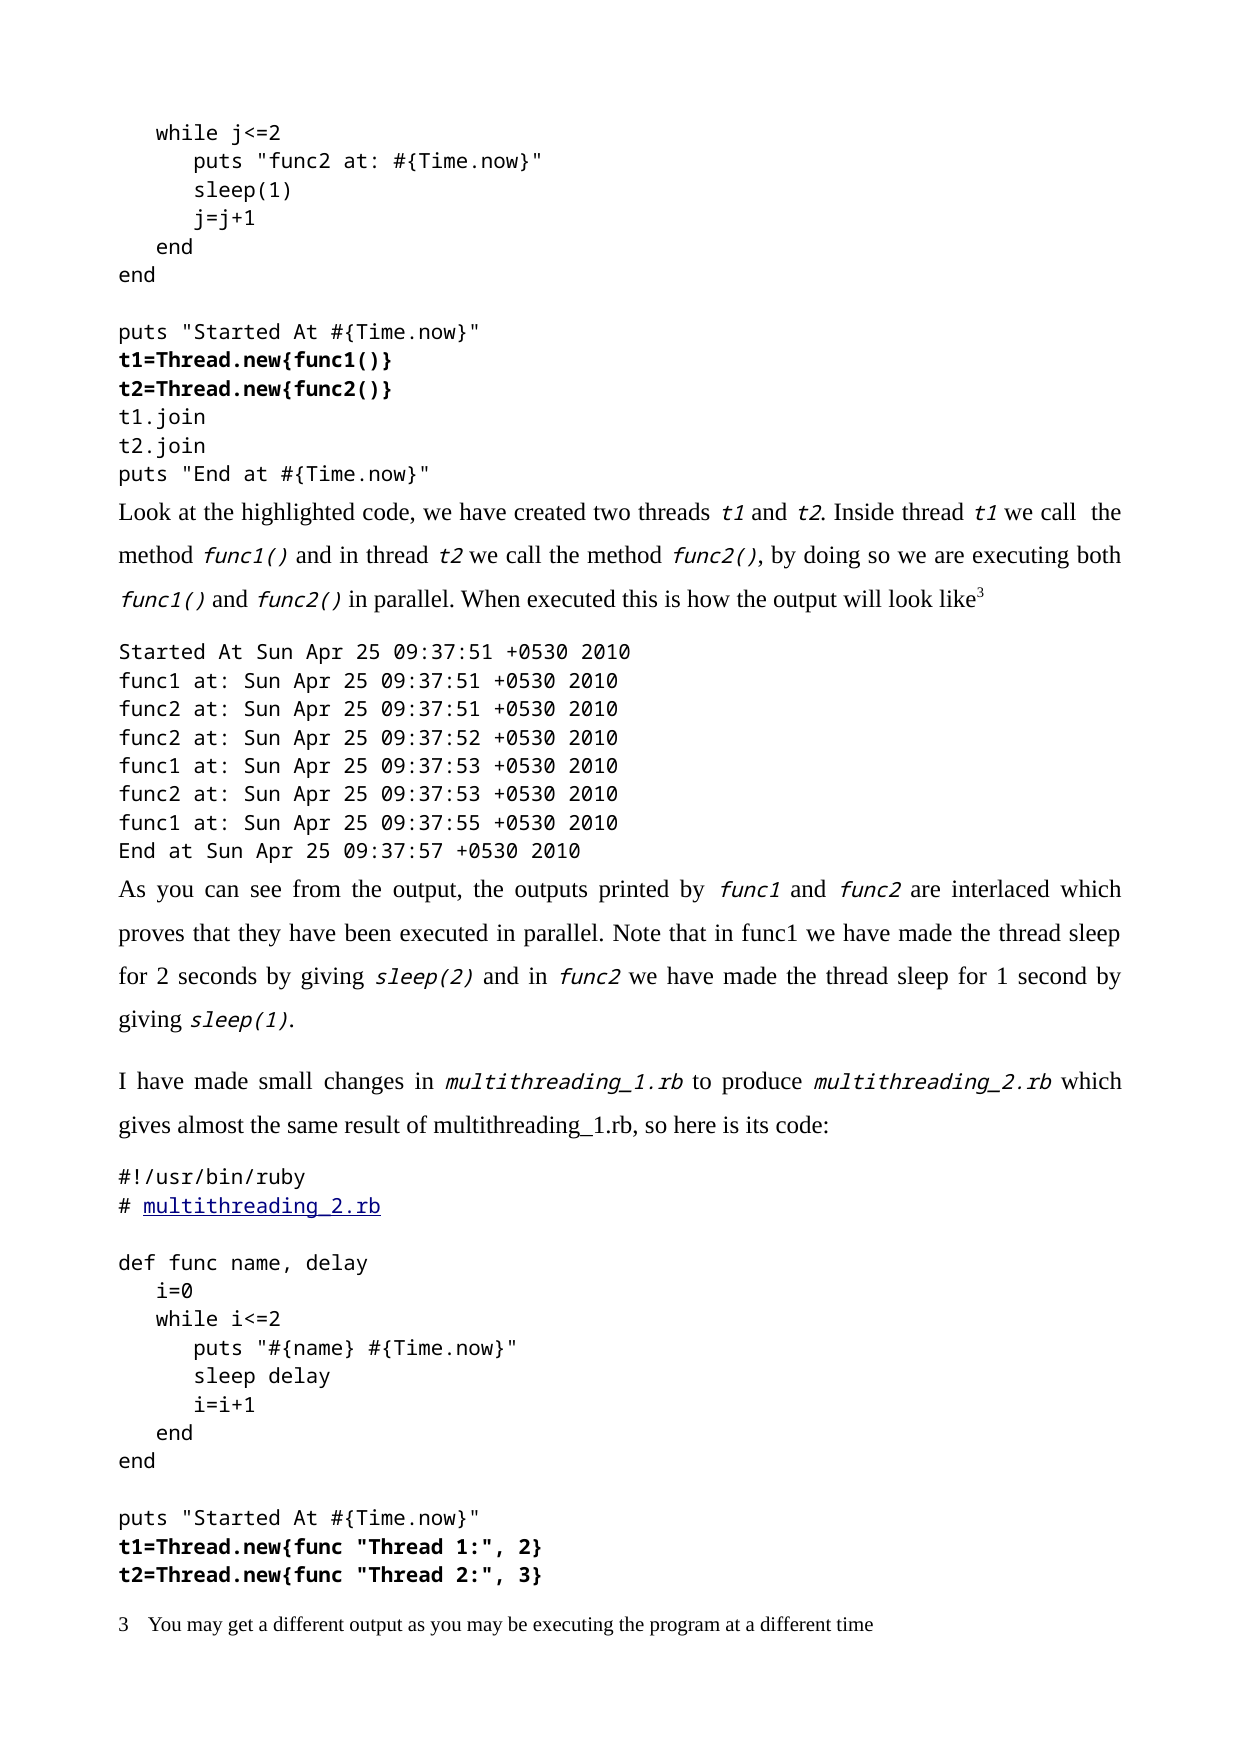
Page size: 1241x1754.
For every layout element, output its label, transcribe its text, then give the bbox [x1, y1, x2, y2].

text t2=Thread.new{func "Thread 2:", 3} [118, 1560, 1122, 1589]
text end [118, 260, 1122, 289]
text i=0 [118, 1276, 1122, 1304]
text def func name, delay [118, 1248, 1122, 1276]
text puts "End at #{Time.now}" [118, 459, 1122, 488]
text As you can see from the output, the outputs printed by func1 and func2 are interlaced which proves that they have been executed in parallel. Note that in func1 we have made the thread sleep for 2 seconds by giving sleep(2) and in func2 we have made the thread sleep for 1 second by giving sleep(1). [118, 874, 1122, 1034]
text t2.join [118, 431, 1122, 459]
text i=i+1 [118, 1390, 1122, 1418]
text puts "Started At #{Time.now}" [118, 1503, 1122, 1532]
text sleep delay [118, 1361, 1122, 1390]
text while i<=2 [118, 1304, 1122, 1333]
text while j<=2 [118, 118, 1122, 147]
text Started At Sun Apr 25 09:37:51 +0530 2010 [118, 637, 1122, 666]
text func1 at: Sun Apr 25 09:37:53 +0530 2010 [118, 751, 1122, 779]
text end [118, 232, 1122, 260]
text end [118, 1447, 1122, 1475]
text func2 at: Sun Apr 25 09:37:53 +0530 2010 [118, 779, 1122, 808]
text End at Sun Apr 25 09:37:57 +0530 2010 [118, 836, 1122, 865]
text sleep(1) [118, 175, 1122, 203]
text t1.join [118, 402, 1122, 431]
text func1 at: Sun Apr 25 09:37:51 +0530 2010 [118, 666, 1122, 694]
text #!/usr/bin/ruby [118, 1162, 1122, 1191]
text # multithreading_2.rb [118, 1191, 1122, 1219]
text puts "func2 at: #{Time.now}" [118, 147, 1122, 175]
text t2=Thread.new{func2()} [118, 374, 1122, 402]
text func2 at: Sun Apr 25 09:37:52 +0530 2010 [118, 723, 1122, 751]
text puts "#{name} #{Time.now}" [118, 1333, 1122, 1361]
text I have made small changes in multithreading_1.rb to produce multithreading_2.rb which gives almost the same result of multithreading_1.rb, so here is its code: [118, 1066, 1122, 1139]
text end [118, 1418, 1122, 1447]
text t1=Thread.new{func1()} [118, 346, 1122, 374]
text t1=Thread.new{func "Thread 1:", 2} [118, 1532, 1122, 1560]
text puts "Started At #{Time.now}" [118, 317, 1122, 346]
text Look at the highlighted code, we have created two threads t1 and t2. Inside thread t1 we call the method func1() and in thread t2 we call the method func2(), by doing so we are executing both func1() and func2() in parallel. When executed this is how the output will look like [118, 497, 1122, 614]
text func2 at: Sun Apr 25 09:37:51 +0530 2010 [118, 694, 1122, 723]
text You may get a different output as you may be executing the program at a different time [118, 1612, 1122, 1636]
text j=j+1 [118, 203, 1122, 232]
text func1 at: Sun Apr 25 09:37:55 +0530 2010 [118, 808, 1122, 836]
